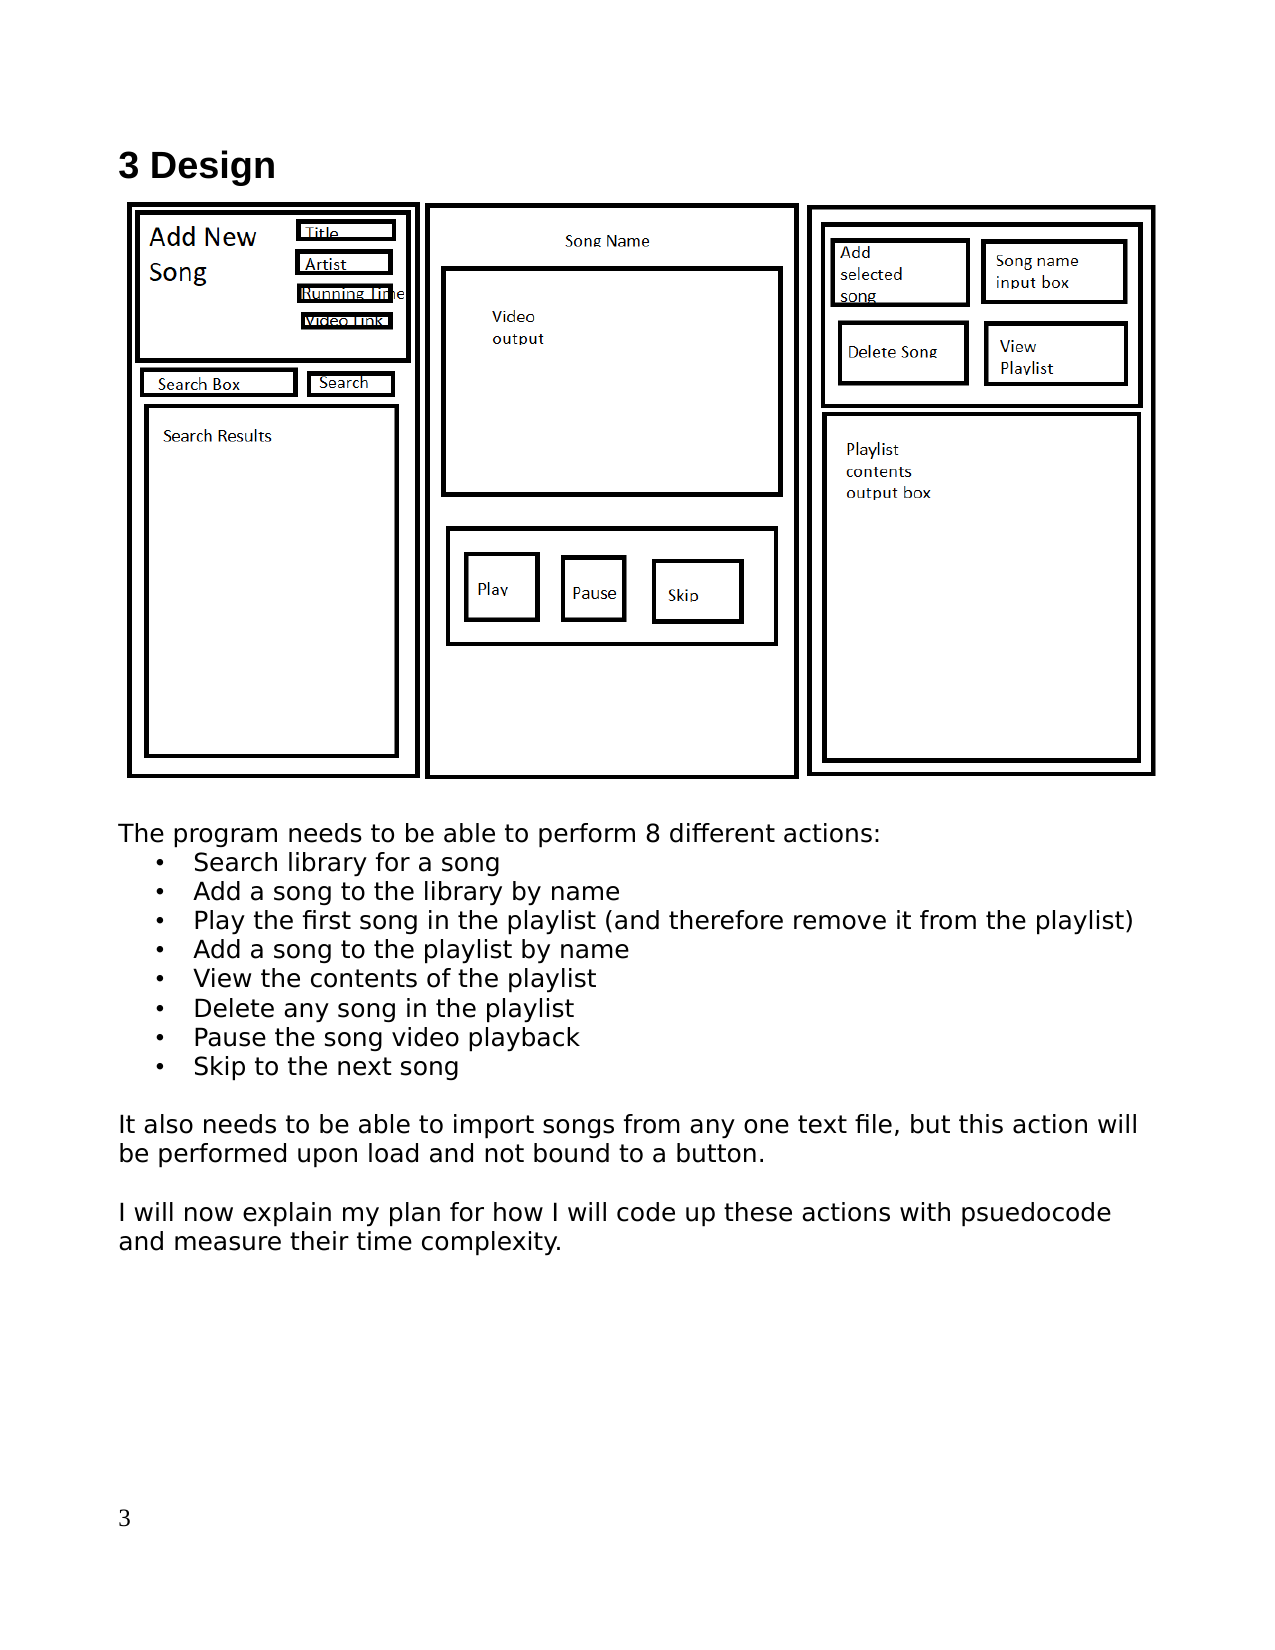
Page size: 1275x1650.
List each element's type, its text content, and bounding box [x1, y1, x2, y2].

text It also needs to be able to import songs from any one text file, but this action will be performed upon load and not bound to a button. [118, 1110, 1157, 1169]
picture [125, 200, 1165, 785]
text The program needs to be able to perform 8 different actions: [118, 819, 1157, 848]
text I will now explain my plan for how I will code up these actions with psuedocode and measure their time complexity. [118, 1198, 1157, 1256]
list Search library for a song [156, 848, 1157, 877]
list Delete any song in the playlist [156, 994, 1157, 1023]
list Add a song to the library by name [156, 877, 1157, 906]
list Skip to the next song [156, 1052, 1157, 1081]
list Play the first song in the playlist (and therefore remove it from the playlist) [156, 906, 1157, 935]
list View the contents of the playlist [156, 964, 1157, 994]
list Add a song to the playlist by name [156, 935, 1157, 964]
list Pause the song video playback [156, 1023, 1157, 1052]
subtitle 3 Design [118, 143, 1157, 187]
